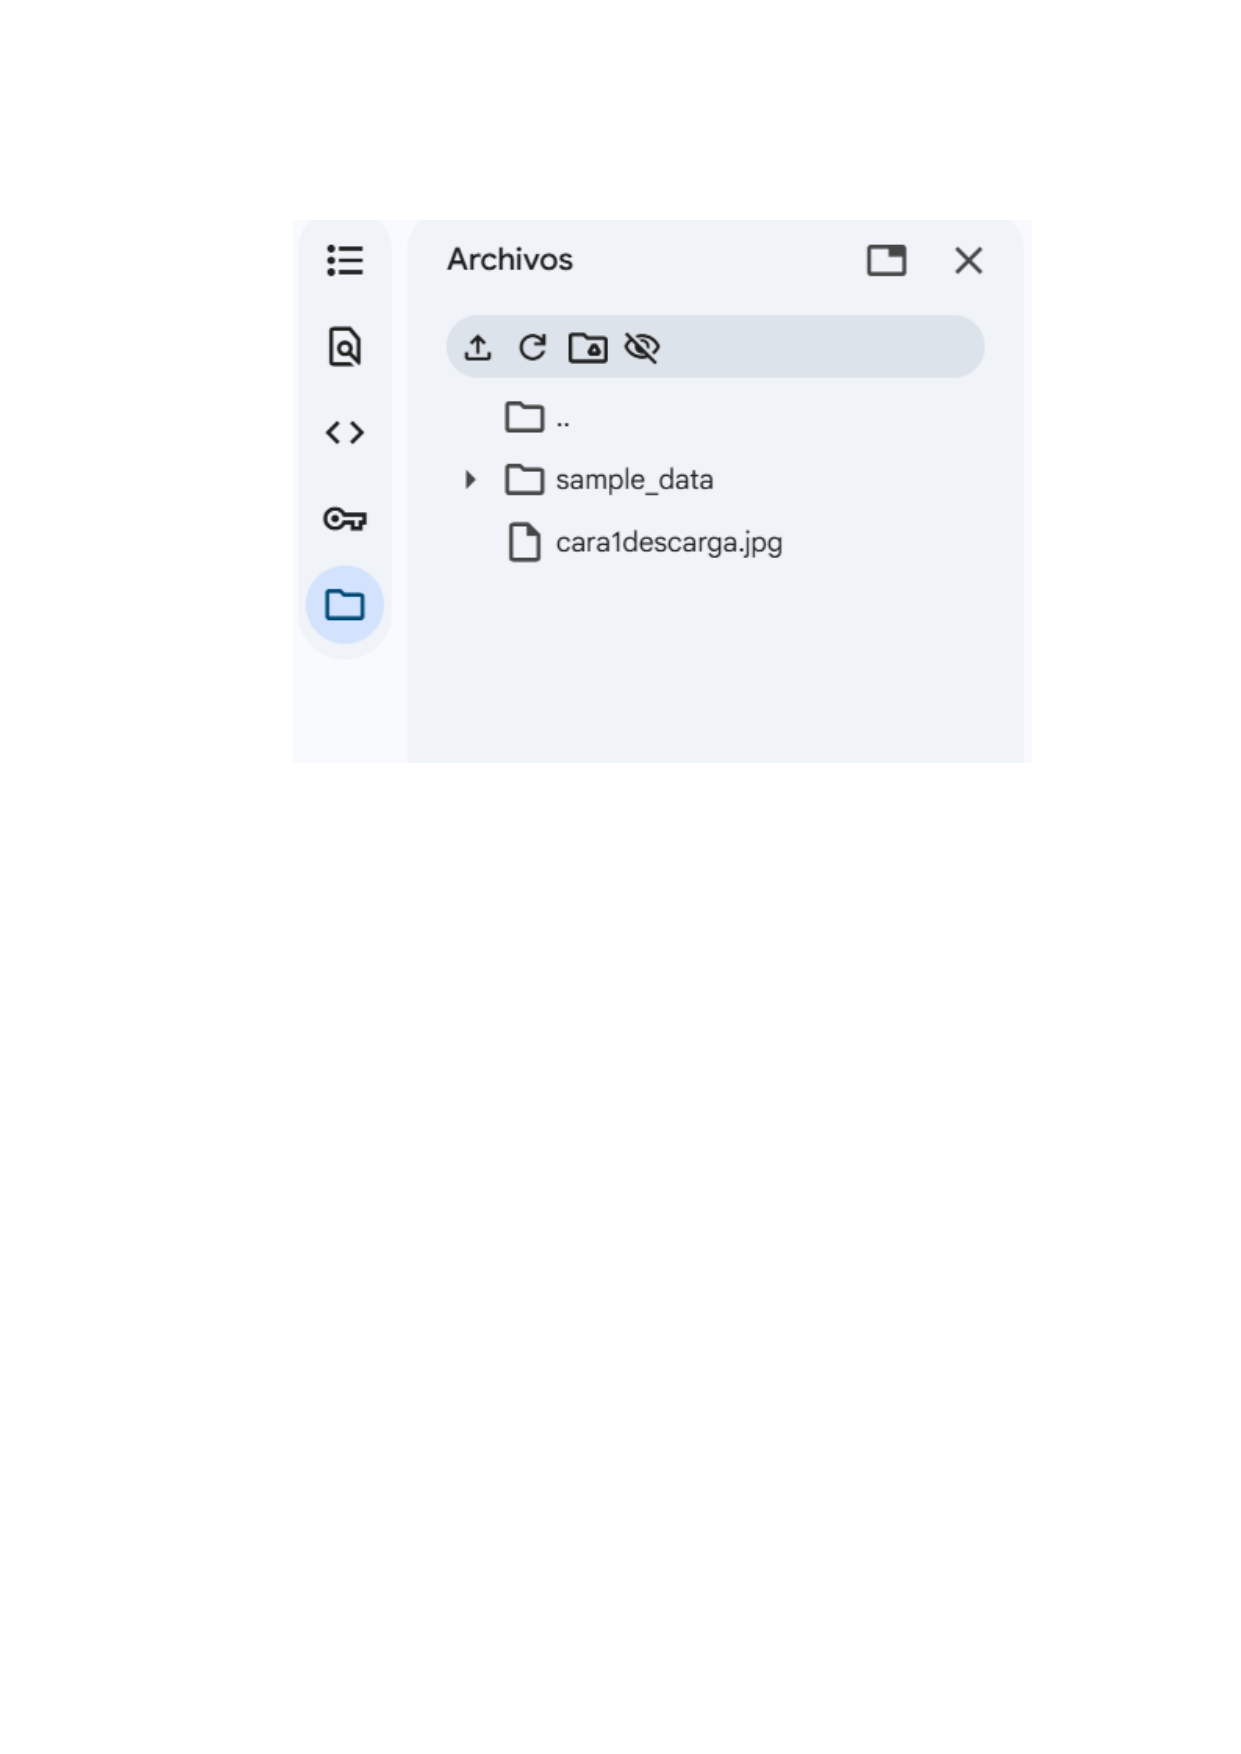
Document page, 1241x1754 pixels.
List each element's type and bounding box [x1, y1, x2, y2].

picture [292, 220, 1032, 763]
